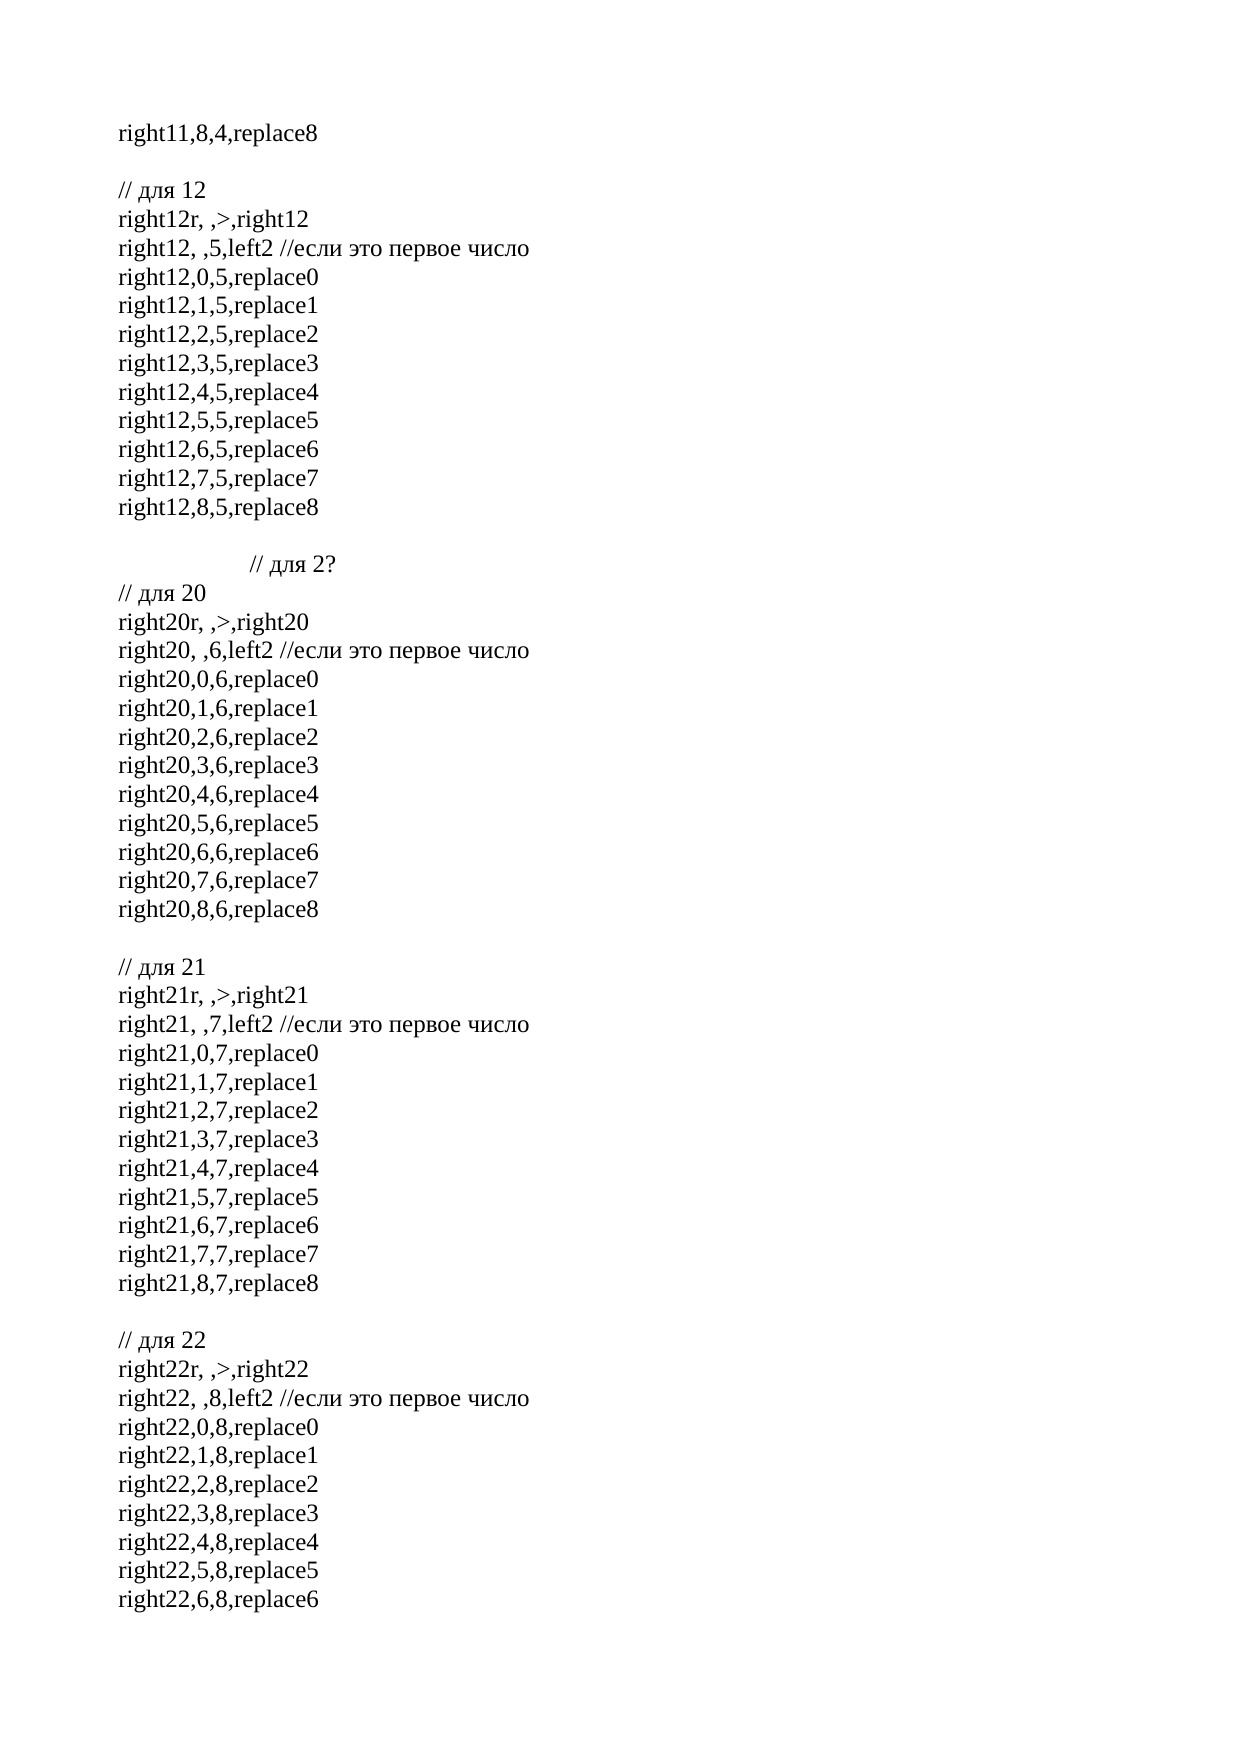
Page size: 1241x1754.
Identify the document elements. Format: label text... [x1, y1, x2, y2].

text // для 12 [118, 176, 1122, 204]
text right22,1,8,replace1 [118, 1441, 1122, 1469]
text right22,6,8,replace6 [118, 1584, 1122, 1613]
text right12,5,5,replace5 [118, 406, 1122, 434]
text // для 21 [118, 952, 1122, 981]
text right12,6,5,replace6 [118, 434, 1122, 463]
text right20r, ,>,right20 [118, 607, 1122, 636]
text right20,7,6,replace7 [118, 866, 1122, 894]
text right21,0,7,replace0 [118, 1038, 1122, 1067]
text // для 22 [118, 1326, 1122, 1354]
text right22r, ,>,right22 [118, 1354, 1122, 1383]
text right20,0,6,replace0 [118, 664, 1122, 693]
text right22,0,8,replace0 [118, 1412, 1122, 1441]
text right22,2,8,replace2 [118, 1469, 1122, 1498]
text // для 20 [118, 578, 1122, 607]
text right12r, ,>,right12 [118, 204, 1122, 233]
text right21,5,7,replace5 [118, 1182, 1122, 1211]
text right21,4,7,replace4 [118, 1153, 1122, 1182]
text right20,1,6,replace1 [118, 693, 1122, 722]
text right22,5,8,replace5 [118, 1556, 1122, 1584]
text right21, ,7,left2 //если это первое число [118, 1009, 1122, 1038]
text right20,4,6,replace4 [118, 779, 1122, 808]
text right12,3,5,replace3 [118, 348, 1122, 377]
text right22, ,8,left2 //если это первое число [118, 1383, 1122, 1412]
text right12,8,5,replace8 [118, 492, 1122, 521]
text right20,8,6,replace8 [118, 894, 1122, 923]
text // для 2? [118, 549, 1122, 578]
text right21,6,7,replace6 [118, 1211, 1122, 1239]
text right21,3,7,replace3 [118, 1124, 1122, 1153]
text right12, ,5,left2 //если это первое число [118, 233, 1122, 262]
text right12,7,5,replace7 [118, 463, 1122, 492]
text right12,2,5,replace2 [118, 319, 1122, 348]
text right21,8,7,replace8 [118, 1268, 1122, 1297]
text right21,7,7,replace7 [118, 1239, 1122, 1268]
text right20,5,6,replace5 [118, 808, 1122, 837]
text right22,3,8,replace3 [118, 1498, 1122, 1527]
text right11,8,4,replace8 [118, 118, 1122, 147]
text right21,1,7,replace1 [118, 1067, 1122, 1096]
text right22,4,8,replace4 [118, 1527, 1122, 1556]
text right20,3,6,replace3 [118, 751, 1122, 779]
text right20, ,6,left2 //если это первое число [118, 636, 1122, 664]
text right20,6,6,replace6 [118, 837, 1122, 866]
text right12,1,5,replace1 [118, 291, 1122, 319]
text right21,2,7,replace2 [118, 1096, 1122, 1124]
text right12,4,5,replace4 [118, 377, 1122, 406]
text right20,2,6,replace2 [118, 722, 1122, 751]
text right21r, ,>,right21 [118, 981, 1122, 1009]
text right12,0,5,replace0 [118, 262, 1122, 291]
